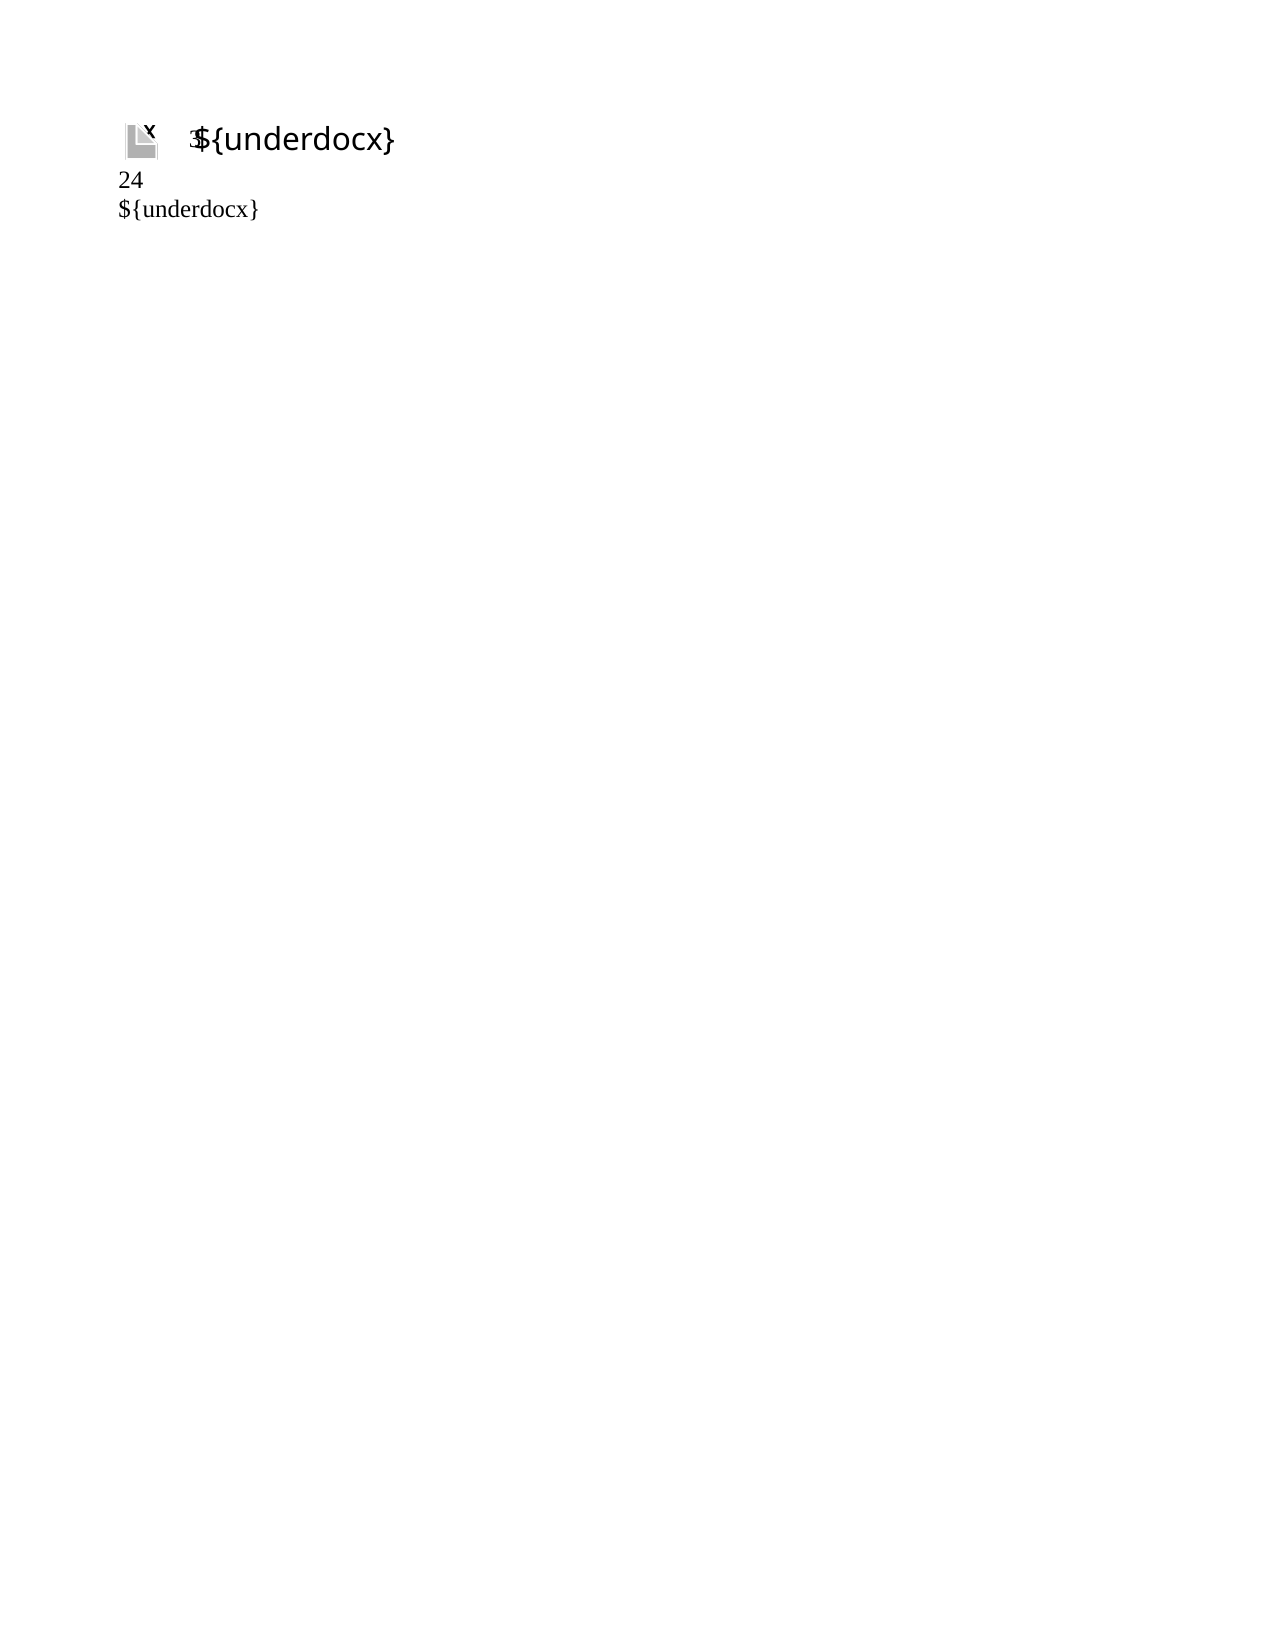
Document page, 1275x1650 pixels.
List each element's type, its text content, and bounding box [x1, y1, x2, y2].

text ${underdocx} [118, 194, 1157, 222]
table_header 3 [183, 118, 466, 165]
table_header [118, 118, 183, 165]
text 24 [118, 165, 1157, 194]
picture [123, 123, 160, 160]
